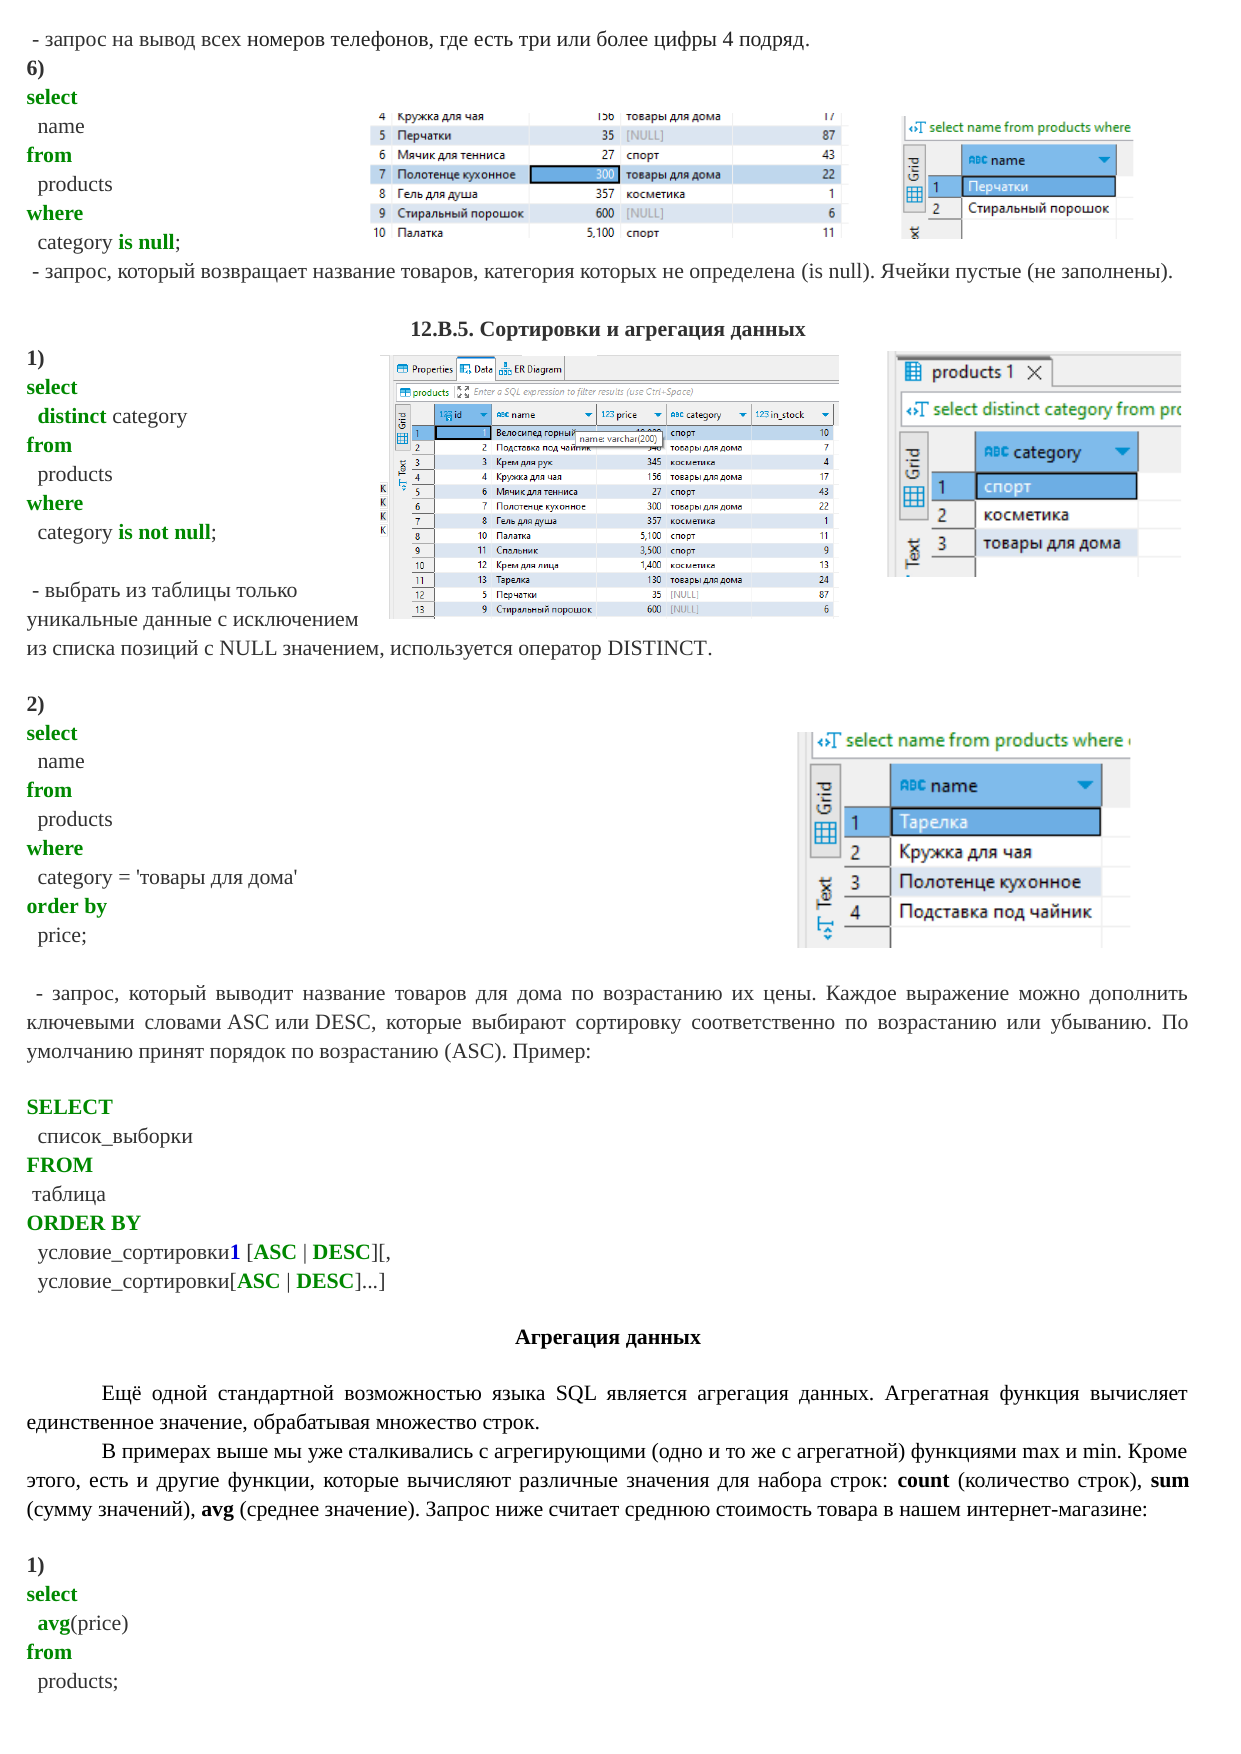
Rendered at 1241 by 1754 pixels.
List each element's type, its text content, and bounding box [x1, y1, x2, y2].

text price; [26, 922, 782, 947]
text products; [26, 1668, 1189, 1693]
text 1) [26, 1552, 1189, 1577]
text name [26, 113, 370, 138]
text [1182, 374, 1189, 399]
text - запрос, который возвращает название товаров, категория которых не определена (is null). Ячейки пустые (не заполнены). [26, 258, 1189, 283]
text category is null; [26, 229, 1189, 254]
text where [26, 490, 380, 515]
text [839, 461, 855, 486]
text [1182, 432, 1189, 457]
text from [26, 142, 370, 167]
text distinct category [26, 403, 380, 428]
text [1131, 777, 1189, 803]
text [849, 200, 901, 225]
text [849, 142, 901, 167]
text [849, 113, 1189, 138]
text - запрос, который выводит название товаров для дома по возрастанию их цены. Каждое выражение можно дополнить ключевыми словами ASC или DESC, которые выбирают сортировку соответственно по возрастанию или убыванию. По умолчанию принят порядок по возрастанию (ASC). Пример: [26, 980, 1189, 1063]
text [1131, 864, 1189, 889]
text [1131, 893, 1189, 918]
text [1131, 835, 1189, 861]
text - выбрать из таблицы только уникальные данные с исключением из списка позиций с NULL значением, используется оператор DISTINCT. [26, 577, 1189, 660]
text условие_сортировки[ASC | DESC]...] [26, 1268, 1189, 1293]
text таблица [26, 1181, 1189, 1206]
text where [26, 835, 782, 861]
text [1182, 490, 1189, 515]
text products [26, 461, 380, 486]
text products [26, 171, 370, 196]
text from [26, 1639, 1189, 1664]
text select [26, 719, 1189, 745]
text [1134, 171, 1189, 196]
text [1131, 922, 1189, 947]
text category is not null; [26, 519, 380, 544]
text select [26, 374, 380, 399]
picture [901, 116, 1134, 239]
picture [370, 113, 849, 238]
text [1131, 806, 1189, 832]
subtitle 12.В.5. Сортировки и агрегация данных [26, 316, 1189, 341]
text [1134, 142, 1189, 167]
text [1134, 200, 1189, 225]
text [839, 432, 855, 457]
text name [26, 748, 782, 774]
picture [380, 355, 839, 619]
text [839, 374, 855, 399]
text products [26, 806, 782, 832]
text [849, 171, 901, 196]
text условие_сортировки1 [ASC | DESC][, [26, 1239, 1189, 1264]
text список_выборки [26, 1123, 1189, 1148]
text 2) [26, 691, 1189, 716]
picture [855, 351, 1182, 577]
text select [26, 1581, 1189, 1606]
text [1182, 461, 1189, 486]
text [839, 403, 855, 428]
text [839, 490, 855, 515]
text 6) [26, 55, 1189, 81]
text category = 'товары для дома' [26, 864, 782, 889]
text ORDER BY [26, 1210, 1189, 1235]
text avg(price) [26, 1610, 1189, 1635]
text В примерах выше мы уже сталкивались с агрегирующими (одно и то же с агрегатной) функциями max и min. Кроме этого, есть и другие функции, которые вычисляют различные значения для набора строк: count (количество строк), sum (сумму значений), avg (среднее значение). Запрос ниже считает среднюю стоимость товара в нашем интернет-магазине: [26, 1438, 1189, 1521]
subtitle Агрегация данных [26, 1324, 1189, 1349]
text - запрос на вывод всех номеров телефонов, где есть три или более цифры 4 подряд. [26, 26, 1189, 52]
text select [26, 84, 1189, 109]
text order by [26, 893, 782, 918]
text from [26, 777, 782, 803]
text where [26, 200, 370, 225]
text Ещё одной стандартной возможностью языка SQL является агрегация данных. Агрегатная функция вычисляет единственное значение, обрабатывая множество строк. [26, 1380, 1189, 1434]
picture [782, 732, 1131, 948]
text from [26, 432, 380, 457]
text FROM [26, 1152, 1189, 1177]
text [1131, 748, 1189, 774]
text 1) [26, 345, 1189, 370]
text SELECT [26, 1094, 1189, 1119]
